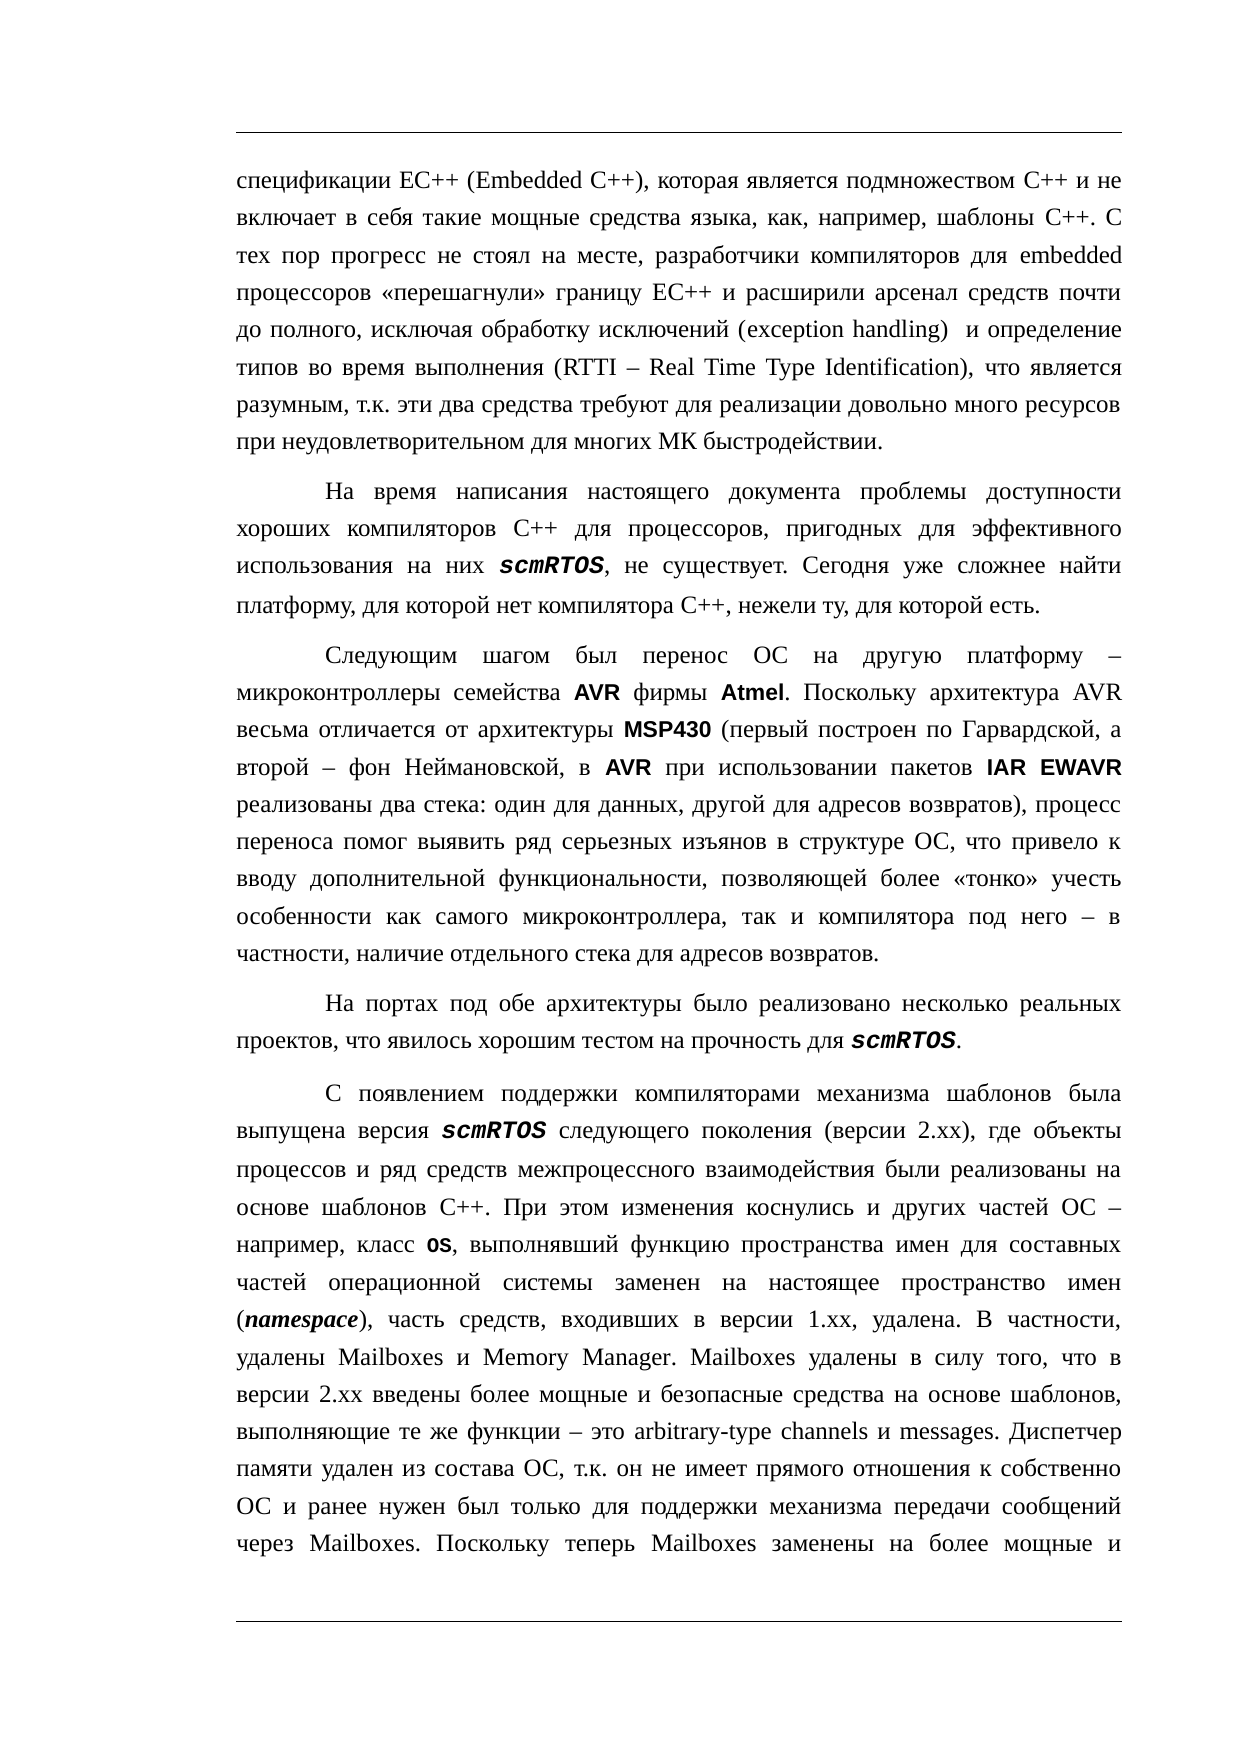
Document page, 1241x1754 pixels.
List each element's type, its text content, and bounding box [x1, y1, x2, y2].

text спецификации ЕС++ (Embedded C++), которая является подмножеством С++ и не включает в себя такие мощные средства языка, как, например, шаблоны С++. С тех пор прогресс не стоял на месте, разработчики компиляторов для embedded процессоров «перешагнули» границу ЕС++ и расширили арсенал средств почти до полного, исключая обработку исключений (exception handling) и определение типов во время выполнения (RTTI – Real Time Type Identification), что является разумным, т.к. эти два средства требуют для реализации довольно много ресурсов при неудовлетворительном для многих МК быстродействии. [236, 165, 1122, 455]
text На портах под обе архитектуры было реализовано несколько реальных проектов, что явилось хорошим тестом на прочность для scmRTOS. [236, 988, 1122, 1056]
text На время написания настоящего документа проблемы доступности хороших компиляторов С++ для процессоров, пригодных для эффективного использования на них scmRTOS, не существует. Сегодня уже сложнее найти платформу, для которой нет компилятора С++, нежели ту, для которой есть. [236, 476, 1122, 619]
text С появлением поддержки компиляторами механизма шаблонов была выпущена версия scmRTOS следующего поколения (версии 2.хх), где объекты процессов и ряд средств межпроцессного взаимодействия были реализованы на основе шаблонов С++. При этом изменения коснулись и других частей ОС – например, класс OS, выполнявший функцию пространства имен для составных частей операционной системы заменен на настоящее пространство имен (namespace), часть средств, входивших в версии 1.хх, удалена. В частности, удалены Mailboxes и Memory Manager. Mailboxes удалены в силу того, что в версии 2.хх введены более мощные и безопасные средства на основе шаблонов, выполняющие те же функции – это arbitrary-type channels и messages. Диспетчер памяти удален из состава ОС, т.к. он не имеет прямого отношения к собственно ОС и ранее нужен был только для поддержки механизма передачи сообщений через Mailboxes. Поскольку теперь Mailboxes заменены на более мощные и [236, 1078, 1122, 1557]
text Следующим шагом был перенос ОС на другую платформу – микроконтроллеры семейства AVR фирмы Atmel. Поскольку архитектура AVR весьма отличается от архитектуры MSP430 (первый построен по Гарвардской, а второй – фон Неймановской, в AVR при использовании пакетов IAR EWAVR реализованы два стека: один для данных, другой для адресов возвратов), процесс переноса помог выявить ряд серьезных изъянов в структуре ОС, что привело к вводу дополнительной функциональности, позволяющей более «тонко» учесть особенности как самого микроконтроллера, так и компилятора под него – в частности, наличие отдельного стека для адресов возвратов. [236, 640, 1122, 967]
